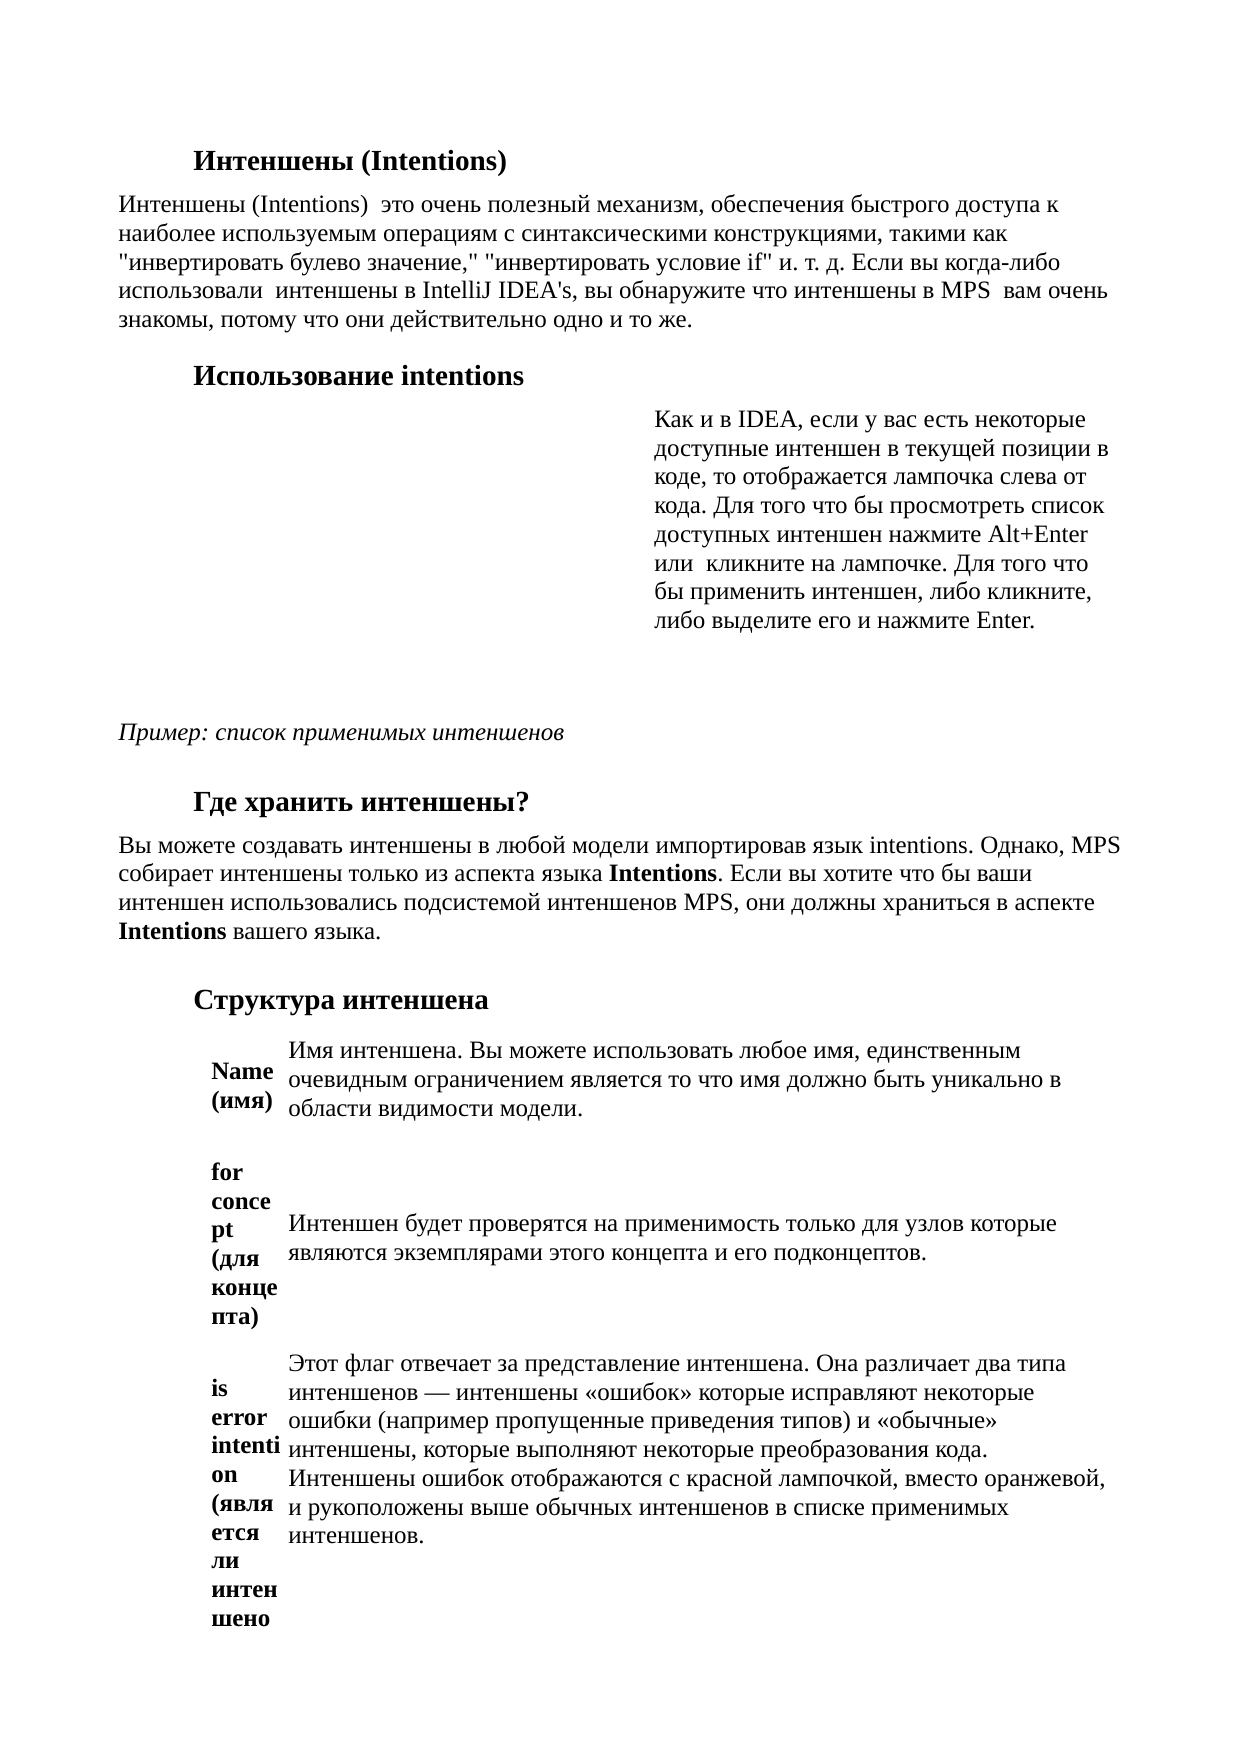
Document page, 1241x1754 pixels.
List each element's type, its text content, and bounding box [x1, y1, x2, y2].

subtitle Интеншены (Intentions) [118, 143, 1122, 177]
subtitle Где хранить интеншены? [118, 784, 1122, 817]
subtitle Структура интеншена [118, 982, 1122, 1016]
text Как и в IDEA, если у вас есть некоторые доступные интеншен в текущей позиции в коде, то отображается лампочка слева от кода. Для того что бы просмотреть список доступных интеншен нажмите Alt+Enter или кликните на лампочке. Для того что бы применить интеншен, либо кликните, либо выделите его и нажмите Enter. [118, 404, 1122, 634]
subtitle Использование intentions [118, 358, 1122, 391]
table_header Имя интеншена. Вы можете использовать любое имя, единственным очевидным ограничением является то что имя должно быть уникально в области видимости модели. [285, 1028, 1122, 1129]
text Вы можете создавать интеншены в любой модели импортировав язык intentions. Однако, MPS собирает интеншены только из аспекта языка Intentions. Если вы хотите что бы ваши интеншен использовались подсистемой интеншенов MPS, они должны храниться в аспекте Intentions вашего языка. [118, 830, 1122, 945]
text Интеншены (Intentions) это очень полезный механизм, обеспечения быстрого доступа к наиболее используемым операциям с синтаксическими конструкциями, такими как "инвертировать булево значение," "инвертировать условие if" и. т. д. Если вы когда-либо использовали интеншены в IntelliJ IDEA's, вы обнаружите что интеншены в MPS вам очень знакомы, потому что они действительно одно и то же. [118, 189, 1122, 333]
table_header Name (имя) [118, 1028, 285, 1129]
table_cell is error intention (является ли интеншено [118, 1345, 285, 1634]
text Пример: список применимых интеншенов [118, 717, 1122, 746]
table_cell for concept (для концепта) [118, 1129, 285, 1345]
table_cell Интеншен будет проверятся на применимость только для узлов которые являются экземплярами этого концепта и его подконцептов. [285, 1129, 1122, 1345]
table_cell Этот флаг отвечает за представление интеншена. Она различает два типа интеншенов — интеншены «ошибок» которые исправляют некоторые ошибки (например пропущенные приведения типов) и «обычные» интеншены, которые выполняют некоторые преобразования кода. Интеншены ошибок отображаются с красной лампочкой, вместо оранжевой, и рукоположены выше обычных интеншенов в списке применимых интеншенов. [285, 1345, 1122, 1634]
